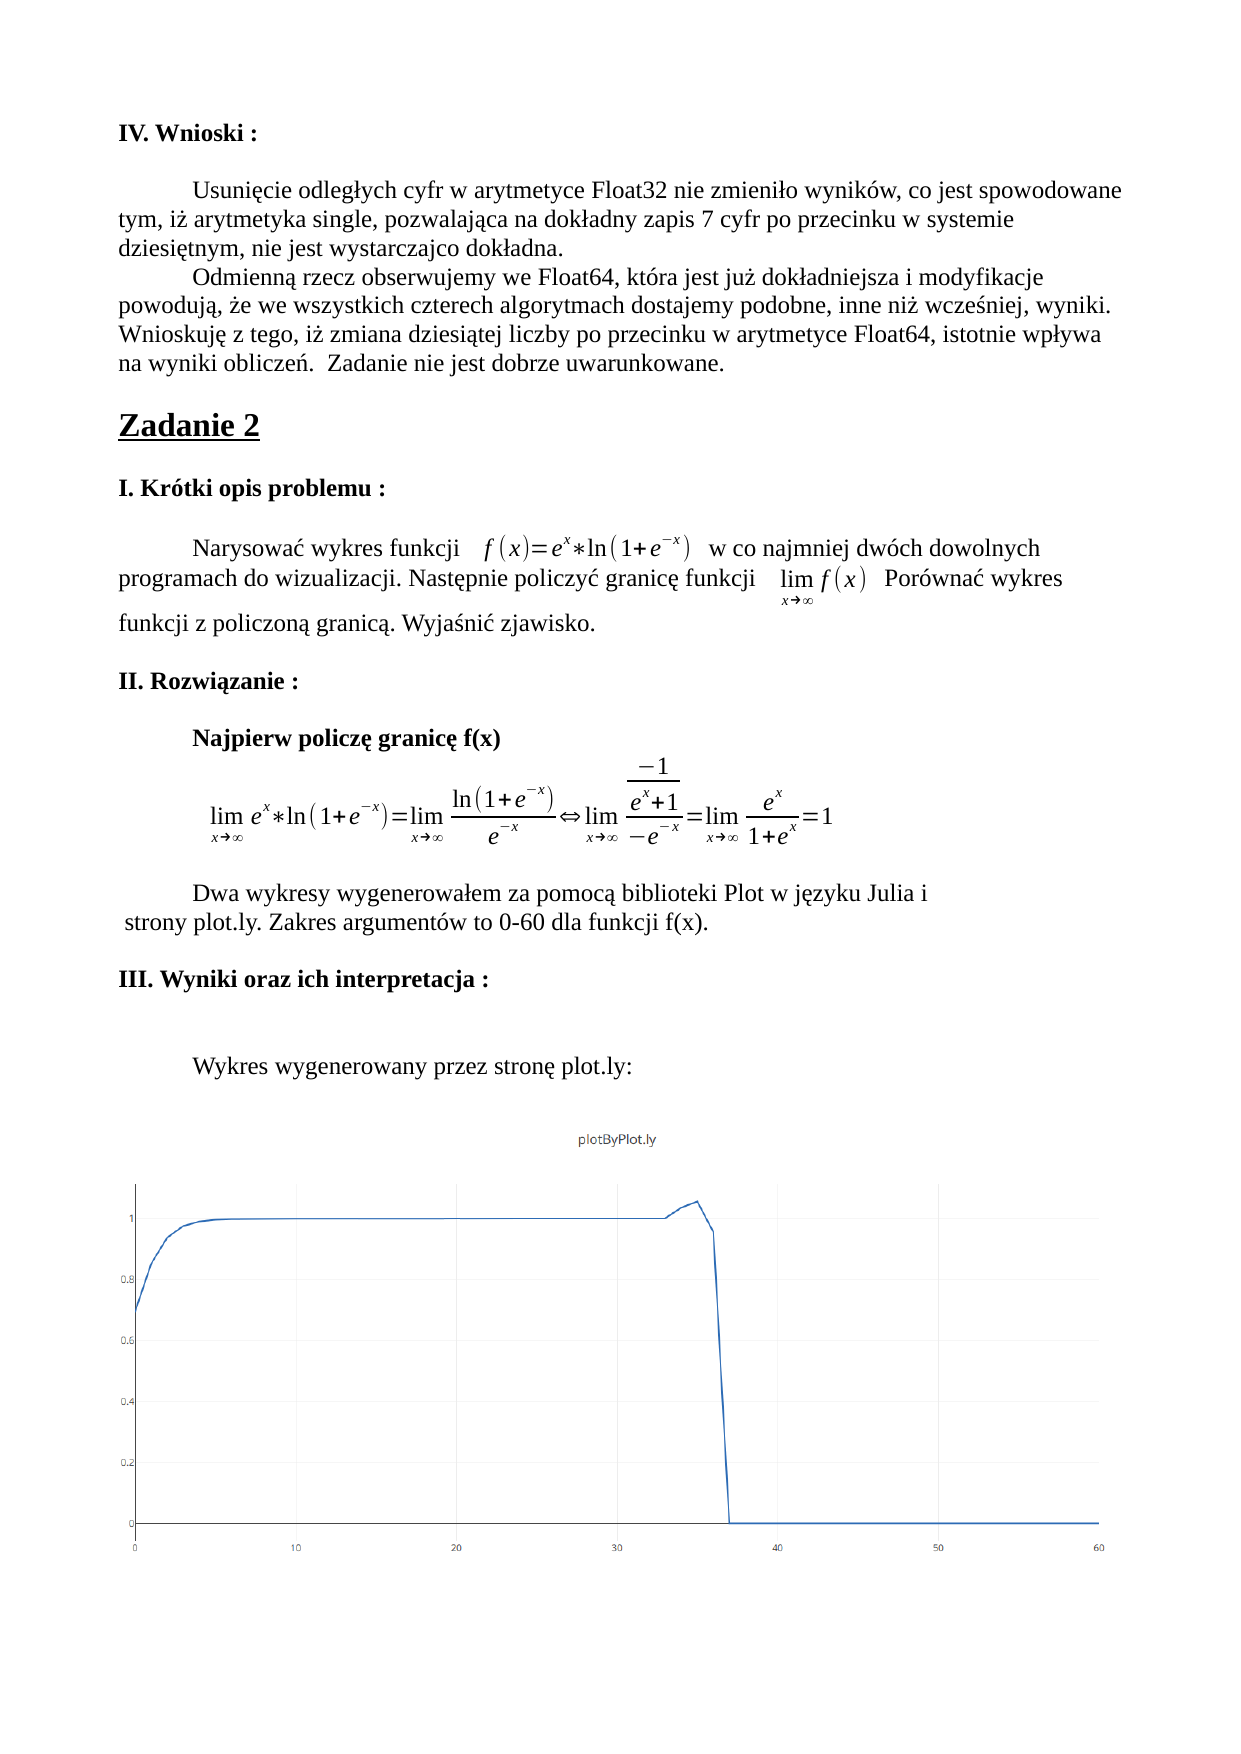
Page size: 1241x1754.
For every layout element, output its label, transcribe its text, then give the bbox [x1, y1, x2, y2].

text Odmienną rzecz obserwujemy we Float64, która jest już dokładniejsza i modyfikacje powodują, że we wszystkich czterech algorytmach dostajemy podobne, inne niż wcześniej, wyniki. Wnioskuję z tego, iż zmiana dziesiątej liczby po przecinku w arytmetyce Float64, istotnie wpływa na wyniki obliczeń. Zadanie nie jest dobrze uwarunkowane. [118, 262, 1122, 377]
text Usunięcie odległych cyfr w arytmetyce Float32 nie zmieniło wyników, co jest spowodowane tym, iż arytmetyka single, pozwalająca na dokładny zapis 7 cyfr po przecinku w systemie dziesiętnym, nie jest wystarczajco dokładna. [118, 176, 1122, 262]
picture [118, 1108, 1123, 1566]
text III. Wyniki oraz ich interpretacja : [118, 964, 1122, 993]
text I. Krótki opis problemu : [118, 473, 1122, 501]
text strony plot.ly. Zakres argumentów to 0-60 dla funkcji f(x). [118, 907, 1122, 936]
text II. Rozwiązanie : [118, 666, 1122, 695]
text Zadanie 2 [118, 406, 1122, 444]
text Najpierw policzę granicę f(x) [118, 723, 1122, 752]
text Wykres wygenerowany przez stronę plot.ly: [118, 1051, 1122, 1079]
text Narysować wykres funkcji w co najmniej dwóch dowolnych programach do wizualizacji. Następnie policzyć granicę funkcji Porównać wykres funkcji z policzoną granicą. Wyjaśnić zjawisko. [118, 530, 1122, 637]
text IV. Wnioski : [118, 118, 1122, 147]
text Dwa wykresy wygenerowałem za pomocą biblioteki Plot w języku Julia i [118, 878, 1122, 907]
